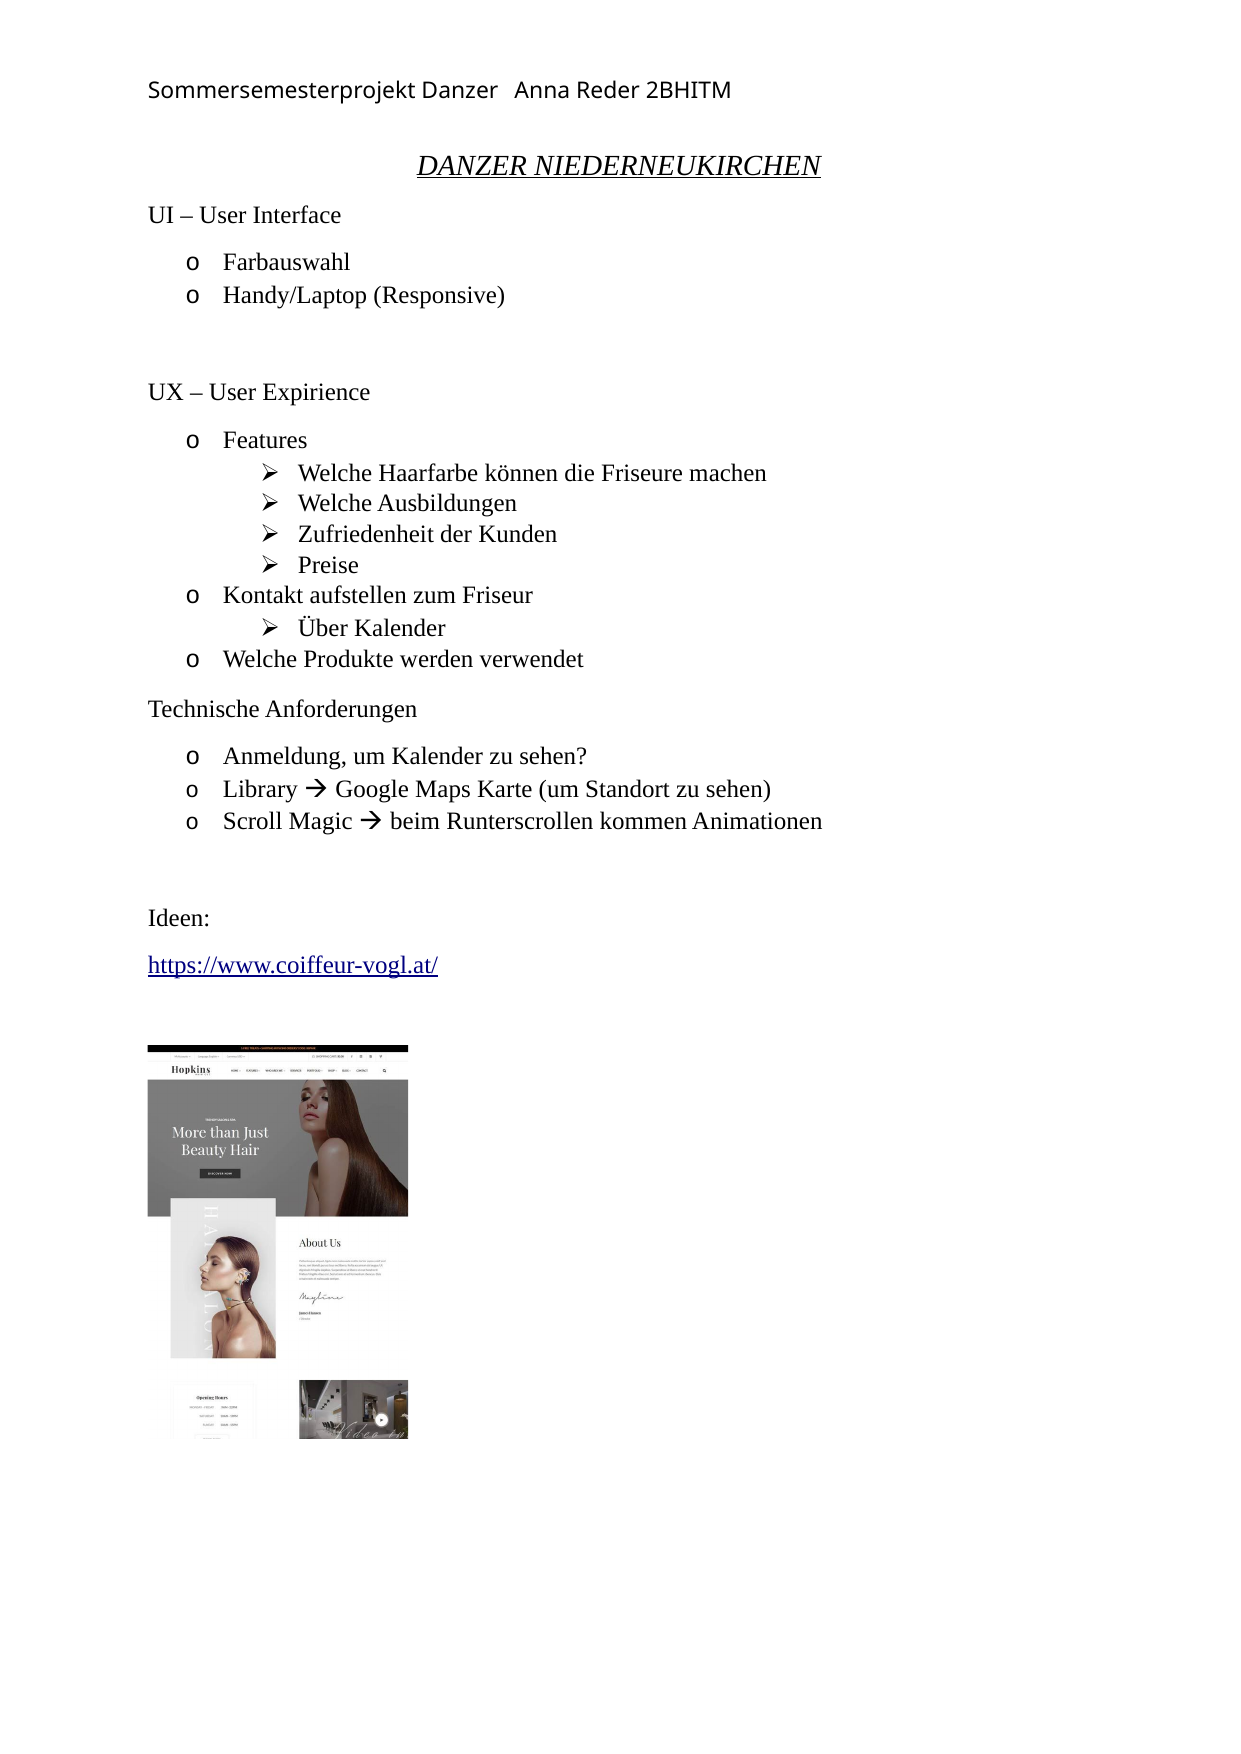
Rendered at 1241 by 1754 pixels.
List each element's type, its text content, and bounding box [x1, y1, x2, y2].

list Anmeldung, um Kalender zu sehen? [185, 741, 1093, 772]
list Kontakt aufstellen zum Friseur [185, 581, 1093, 611]
list Preise [260, 550, 1093, 579]
list Library  Google Maps Karte (um Standort zu sehen) [185, 774, 1093, 804]
list Features [185, 425, 1093, 456]
list Welche Haarfarbe können die Friseure machen [260, 458, 1093, 486]
list Handy/Laptop (Responsive) [185, 280, 1093, 311]
text UI – User Interface [148, 200, 1093, 229]
text Ideen: [148, 903, 1093, 932]
list Zufriedenheit der Kunden [260, 519, 1093, 548]
list Welche Produkte werden verwendet [185, 644, 1093, 675]
list Scroll Magic  beim Runterscrollen kommen Animationen [185, 806, 1093, 837]
text https://www.coiffeur-vogl.at/ [148, 950, 1093, 979]
list Welche Ausbildungen [260, 488, 1093, 517]
text UX – User Expirience [148, 377, 1093, 406]
list Farbauswahl [185, 247, 1093, 278]
text Technische Anforderungen [148, 694, 1093, 723]
text DANZER NIEDERNEUKIRCHEN [148, 148, 1093, 181]
list Über Kalender [260, 613, 1093, 642]
